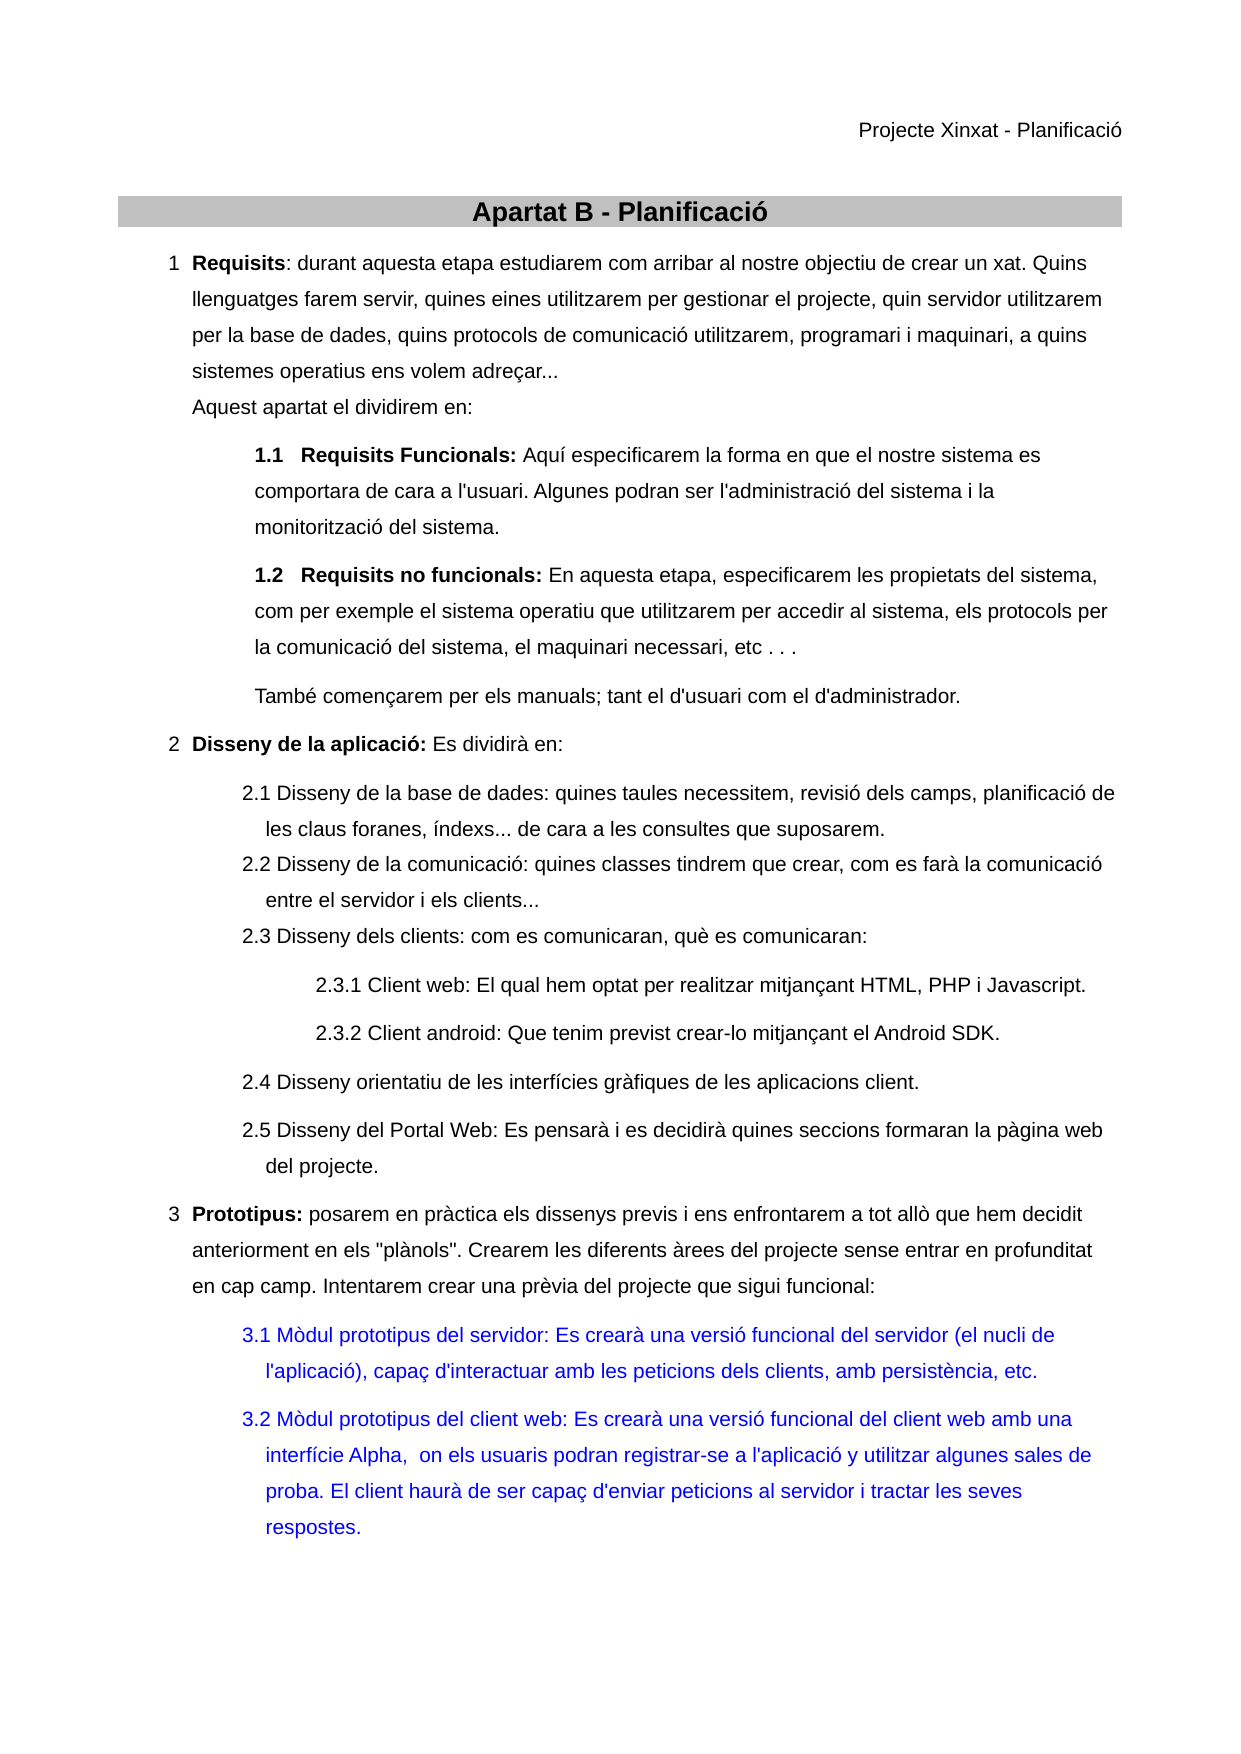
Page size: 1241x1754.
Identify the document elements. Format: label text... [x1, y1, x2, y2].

list Client web: El qual hem optat per realitzar mitjançant HTML, PHP i Javascript. [309, 973, 1122, 997]
list Requisits: durant aquesta etapa estudiarem com arribar al nostre objectiu de crear un xat. Quins llenguatges farem servir, quines eines utilitzarem per gestionar el projecte, quin servidor utilitzarem per la base de dades, quins protocols de comunicació utilitzarem, programari i maquinari, a quins sistemes operatius ens volem adreçar... Aquest apartat el dividirem en: [162, 251, 1122, 418]
list Mòdul prototipus del servidor: Es crearà una versió funcional del servidor (el nucli de l'aplicació), capaç d'interactuar amb les peticions dels clients, amb persistència, etc. [236, 1323, 1122, 1382]
list Disseny de la comunicació: quines classes tindrem que crear, com es farà la comunicació entre el servidor i els clients... [236, 852, 1122, 912]
list Mòdul prototipus del client web: Es crearà una versió funcional del client web amb una interfície Alpha, on els usuaris podran registrar-se a l'aplicació y utilitzar algunes sales de proba. El client haurà de ser capaç d'enviar peticions al servidor i tractar les seves respostes. [236, 1407, 1122, 1539]
list També començarem per els manuals; tant el d'usuari com el d'administrador. [225, 683, 1122, 707]
list Prototipus: posarem en pràctica els dissenys previs i ens enfrontarem a tot allò que hem decidit anteriorment en els "plànols". Crearem les diferents àrees del projecte sense entrar en profunditat en cap camp. Intentarem crear una prèvia del projecte que sigui funcional: [162, 1202, 1122, 1298]
list Disseny de la base de dades: quines taules necessitem, revisió dels camps, planificació de les claus foranes, índexs... de cara a les consultes que suposarem. [236, 780, 1122, 840]
list 1.2 Requisits no funcionals: En aquesta etapa, especificarem les propietats del sistema, com per exemple el sistema operatiu que utilitzarem per accedir al sistema, els protocols per la comunicació del sistema, el maquinari necessari, etc . . . [225, 563, 1122, 659]
list Client android: Que tenim previst crear-lo mitjançant el Android SDK. [309, 1021, 1122, 1045]
text Apartat B - Planificació [118, 196, 1122, 227]
list Disseny de la aplicació: Es dividirà en: [162, 732, 1122, 756]
list Disseny dels clients: com es comunicaran, què es comunicaran: [236, 924, 1122, 948]
list Disseny orientatiu de les interfícies gràfiques de les aplicacions client. [236, 1069, 1122, 1093]
list 1.1 Requisits Funcionals: Aquí especificarem la forma en que el nostre sistema es comportara de cara a l'usuari. Algunes podran ser l'administració del sistema i la monitorització del sistema. [225, 443, 1122, 539]
list Disseny del Portal Web: Es pensarà i es decidirà quines seccions formaran la pàgina web del projecte. [236, 1118, 1122, 1178]
